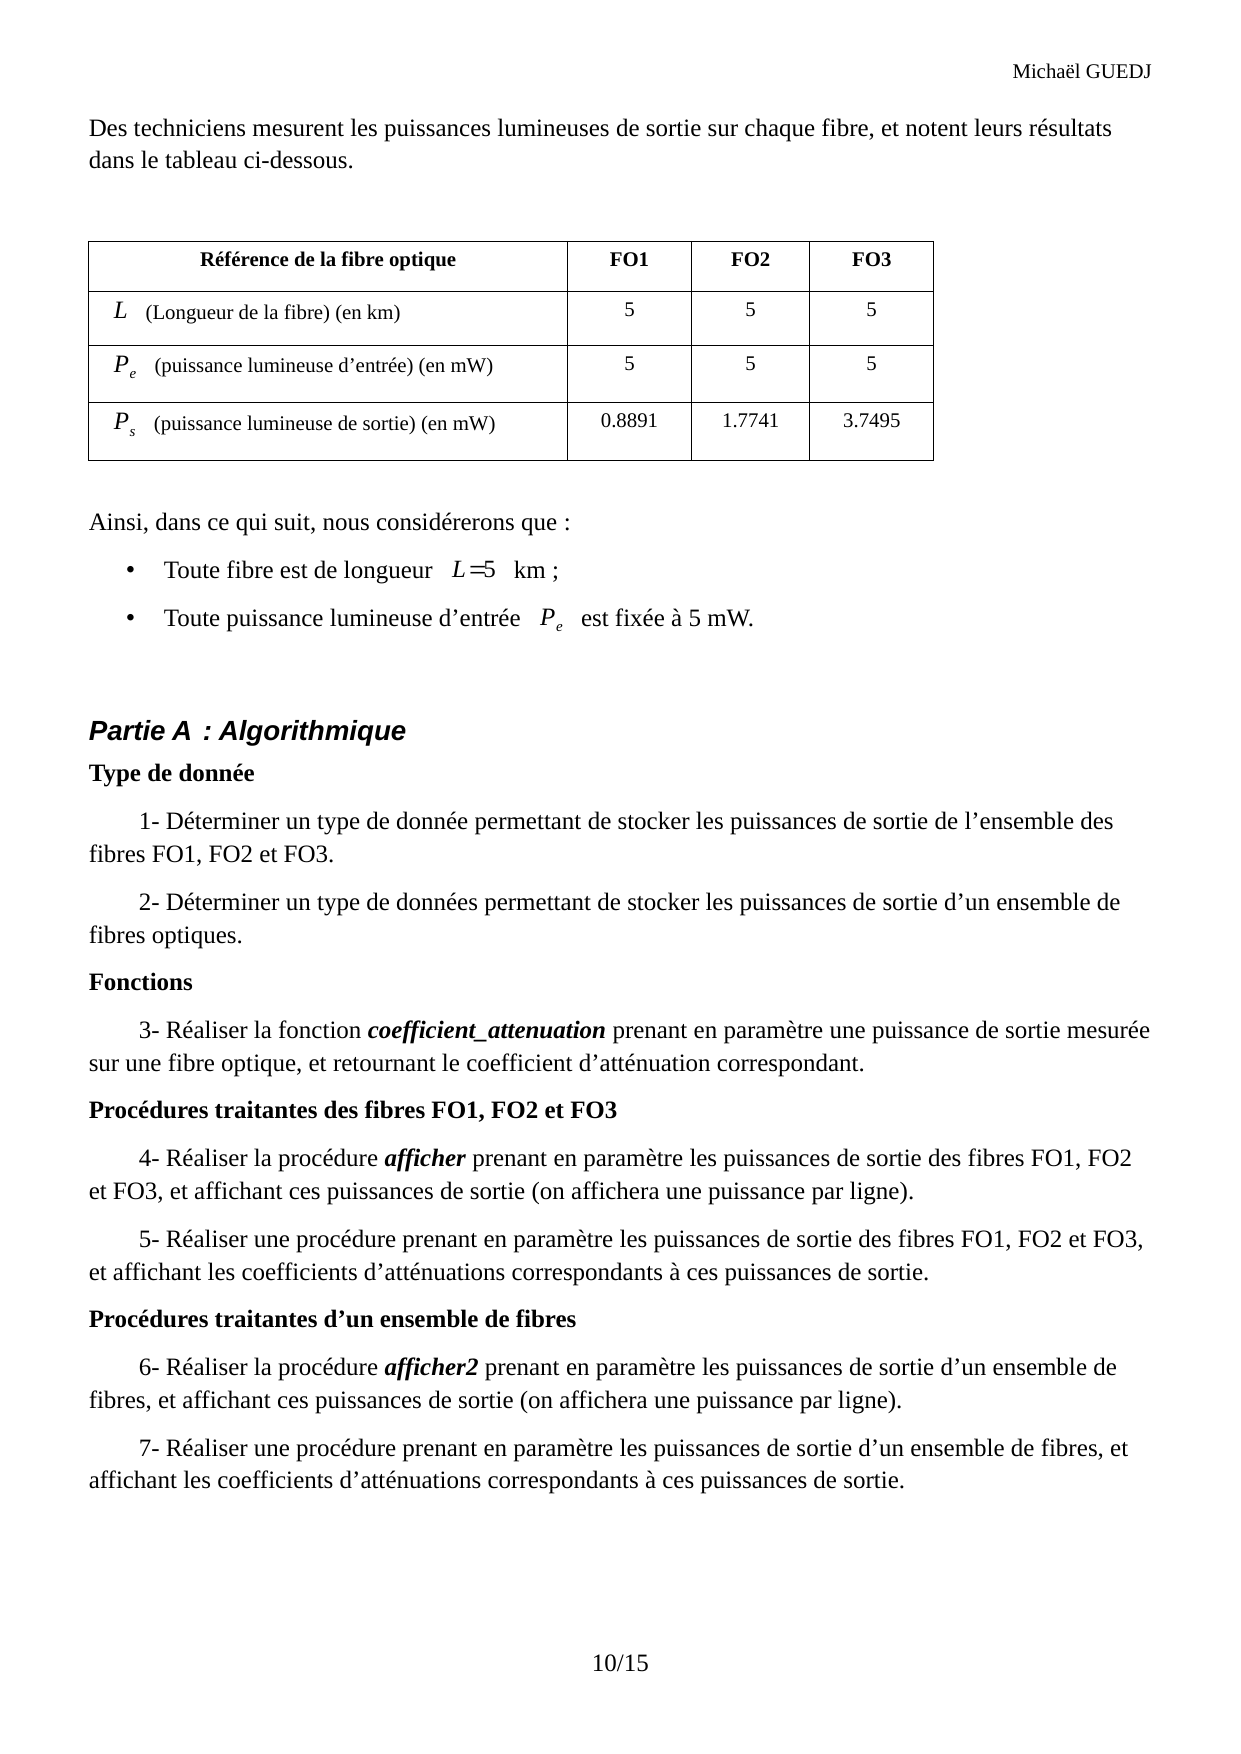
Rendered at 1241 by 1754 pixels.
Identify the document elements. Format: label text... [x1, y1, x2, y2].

text Type de donnée [88, 758, 1152, 787]
text 6- Réaliser la procédure afficher2 prenant en paramètre les puissances de sortie d’un ensemble de fibres, et affichant ces puissances de sortie (on affichera une puissance par ligne). [88, 1352, 1152, 1414]
table_cell 5 [692, 346, 809, 402]
table_cell (Longueur de la fibre) (en km) [89, 292, 567, 345]
table_header Référence de la fibre optique [89, 242, 567, 291]
table_header FO1 [568, 242, 691, 291]
table_header FO3 [810, 242, 933, 291]
text Des techniciens mesurent les puissances lumineuses de sortie sur chaque fibre, et notent leurs résultats dans le tableau ci-dessous. [88, 113, 1152, 174]
text Fonctions [88, 967, 1152, 996]
text Ainsi, dans ce qui suit, nous considérerons que : [88, 507, 1152, 536]
table_cell (puissance lumineuse de sortie) (en mW) [89, 403, 567, 460]
table_cell 1.7741 [692, 403, 809, 460]
list Toute fibre est de longueurkm ; [126, 555, 1152, 584]
subtitle Partie A : Algorithmique [88, 714, 1152, 746]
table_cell 5 [692, 292, 809, 345]
table_cell (puissance lumineuse d’entrée) (en mW) [89, 346, 567, 402]
table_cell 5 [810, 292, 933, 345]
table_cell 5 [568, 346, 691, 402]
text 1- Déterminer un type de donnée permettant de stocker les puissances de sortie de l’ensemble des fibres FO1, FO2 et FO3. [88, 806, 1152, 868]
table_cell 5 [810, 346, 933, 402]
table_cell 5 [568, 292, 691, 345]
text 3- Réaliser la fonction coefficient_attenuation prenant en paramètre une puissance de sortie mesurée sur une fibre optique, et retournant le coefficient d’atténuation correspondant. [88, 1015, 1152, 1077]
table_header FO2 [692, 242, 809, 291]
text Procédures traitantes d’un ensemble de fibres [88, 1304, 1152, 1333]
table_cell 3.7495 [810, 403, 933, 460]
text 7- Réaliser une procédure prenant en paramètre les puissances de sortie d’un ensemble de fibres, et affichant les coefficients d’atténuations correspondants à ces puissances de sortie. [88, 1433, 1152, 1494]
table_cell 0.8891 [568, 403, 691, 460]
list Toute puissance lumineuse d’entréeest fixée à 5 mW. [126, 603, 1152, 635]
text 4- Réaliser la procédure afficher prenant en paramètre les puissances de sortie des fibres FO1, FO2 et FO3, et affichant ces puissances de sortie (on affichera une puissance par ligne). [88, 1143, 1152, 1205]
text Procédures traitantes des fibres FO1, FO2 et FO3 [88, 1096, 1152, 1124]
text 5- Réaliser une procédure prenant en paramètre les puissances de sortie des fibres FO1, FO2 et FO3, et affichant les coefficients d’atténuations correspondants à ces puissances de sortie. [88, 1224, 1152, 1286]
text 2- Déterminer un type de données permettant de stocker les puissances de sortie d’un ensemble de fibres optiques. [88, 887, 1152, 948]
